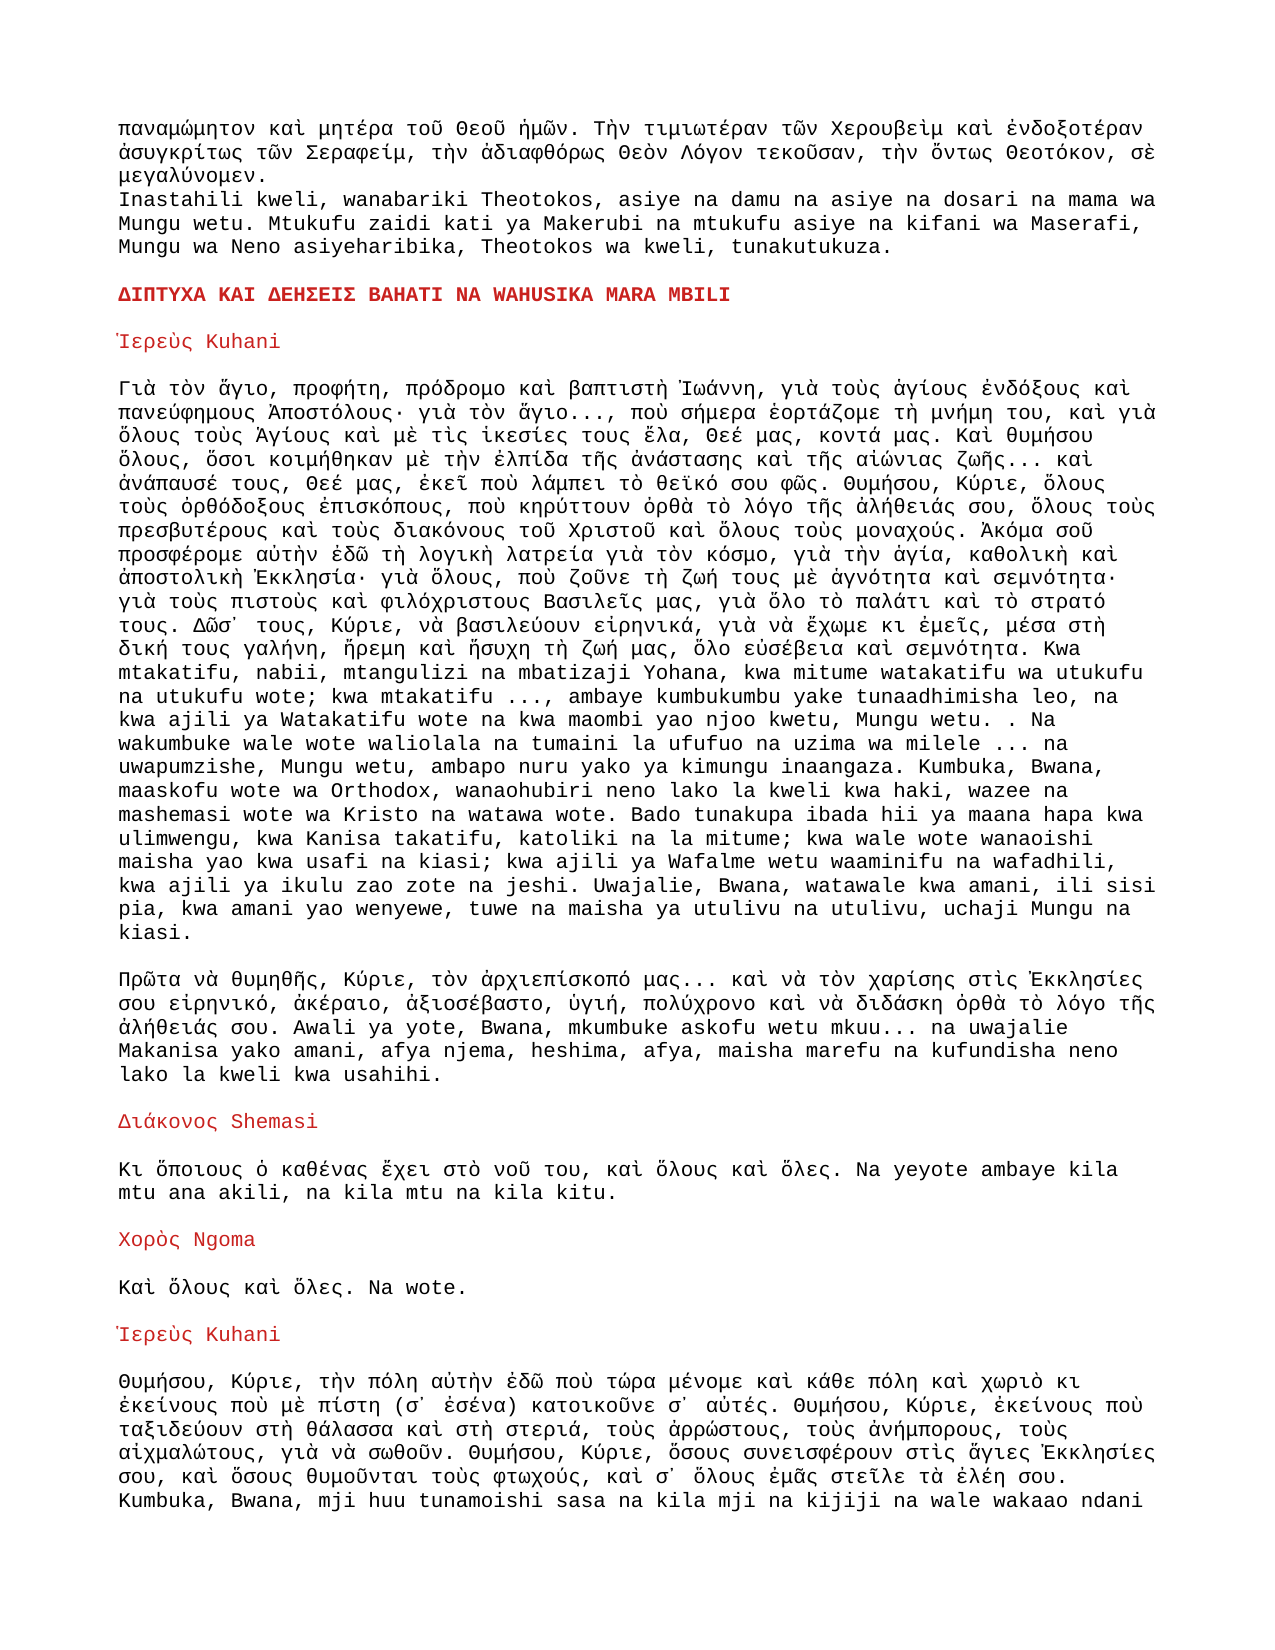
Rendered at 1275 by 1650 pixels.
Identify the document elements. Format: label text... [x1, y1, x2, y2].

text Ἱερεὺς Kuhani [118, 1324, 1157, 1348]
text Ἱερεὺς Kuhani [118, 331, 1157, 354]
text Γιὰ τὸν ἅγιο, προφήτη, πρόδρομο καὶ βαπτιστὴ Ἰωάννη, γιὰ τοὺς ἁγίους ἐνδόξους καὶ πανεύφημους Ἀποστόλους· γιὰ τὸν ἅγιο..., ποὺ σήμερα ἑορτάζομε τὴ μνήμη του, καὶ γιὰ ὅλους τοὺς Ἁγίους καὶ μὲ τὶς ἱκεσίες τους ἔλα, Θεέ μας, κοντά μας. Καὶ θυμήσου ὅλους, ὅσοι κοιμήθηκαν μὲ τὴν ἐλπίδα τῆς ἀνάστασης καὶ τῆς αἰώνιας ζωῆς... καὶ ἀνάπαυσέ τους, Θεέ μας, ἐκεῖ ποὺ λάμπει τὸ θεϊκό σου φῶς. Θυμήσου, Κύριε, ὅλους τοὺς ὀρθόδοξους ἐπισκόπους, ποὺ κηρύττουν ὀρθὰ τὸ λόγο τῆς ἀλήθειάς σου, ὅλους τοὺς πρεσβυτέρους καὶ τοὺς διακόνους τοῦ Χριστοῦ καὶ ὅλους τοὺς μοναχούς. Ἀκόμα σοῦ προσφέρομε αὐτὴν ἐδῶ τὴ λογικὴ λατρεία γιὰ τὸν κόσμο, γιὰ τὴν ἁγία, καθολικὴ καὶ ἀποστολικὴ Ἐκκλησία· γιὰ ὅλους, ποὺ ζοῦνε τὴ ζωή τους μὲ ἁγνότητα καὶ σεμνότητα· γιὰ τοὺς πιστοὺς καὶ φιλόχριστους Βασιλεῖς μας, γιὰ ὅλο τὸ παλάτι καὶ τὸ στρατό τους. Δῶσ᾿ τους, Κύριε, νὰ βασιλεύουν εἰρηνικά, γιὰ νὰ ἔχωμε κι ἐμεῖς, μέσα στὴ δική τους γαλήνη, ἤρεμη καὶ ἥσυχη τὴ ζωή μας, ὅλο εὐσέβεια καὶ σεμνότητα. Kwa mtakatifu, nabii, mtangulizi na mbatizaji Yohana, kwa mitume watakatifu wa utukufu na utukufu wote; kwa mtakatifu ..., ambaye kumbukumbu yake tunaadhimisha leo, na kwa ajili ya Watakatifu wote na kwa maombi yao njoo kwetu, Mungu wetu. . Na wakumbuke wale wote waliolala na tumaini la ufufuo na uzima wa milele ... na uwapumzishe, Mungu wetu, ambapo nuru yako ya kimungu inaangaza. Kumbuka, Bwana, maaskofu wote wa Orthodox, wanaohubiri neno lako la kweli kwa haki, wazee na mashemasi wote wa Kristo na watawa wote. Bado tunakupa ibada hii ya maana hapa kwa ulimwengu, kwa Kanisa takatifu, katoliki na la mitume; kwa wale wote wanaoishi maisha yao kwa usafi na kiasi; kwa ajili ya Wafalme wetu waaminifu na wafadhili, kwa ajili ya ikulu zao zote na jeshi. Uwajalie, Bwana, watawale kwa amani, ili sisi pia, kwa amani yao wenyewe, tuwe na maisha ya utulivu na utulivu, uchaji Mungu na kiasi. [118, 378, 1157, 946]
text Διάκονος Shemasi [118, 1111, 1157, 1135]
text ΔΙΠΤΥΧΑ ΚΑΙ ΔΕΗΣΕΙΣ BAHATI NA WAHUSIKA MARA MBILI [118, 284, 1157, 307]
text παναμώμητον καὶ μητέρα τοῦ Θεοῦ ἡμῶν. Τὴν τιμιωτέραν τῶν Χερουβεὶμ καὶ ἐνδοξοτέραν ἀσυγκρίτως τῶν Σεραφείμ, τὴν ἀδιαφθόρως Θεὸν Λόγον τεκοῦσαν, τὴν ὄντως Θεοτόκον, σὲ μεγαλύνομεν. Inastahili kweli, wanabariki Theotokos, asiye na damu na asiye na dosari na mama wa Mungu wetu. Mtukufu zaidi kati ya Makerubi na mtukufu asiye na kifani wa Maserafi, Mungu wa Neno asiyeharibika, Theotokos wa kweli, tunakutukuza. [118, 118, 1157, 260]
text Θυμήσου, Κύριε, τὴν πόλη αὐτὴν ἐδῶ ποὺ τώρα μένομε καὶ κάθε πόλη καὶ χωριὸ κι ἐκείνους ποὺ μὲ πίστη (σ᾿ ἐσένα) κατοικοῦνε σ᾿ αὐτές. Θυμήσου, Κύριε, ἐκείνους ποὺ ταξιδεύουν στὴ θάλασσα καὶ στὴ στεριά, τοὺς ἀρρώστους, τοὺς ἀνήμπορους, τοὺς αἰχμαλώτους, γιὰ νὰ σωθοῦν. Θυμήσου, Κύριε, ὅσους συνεισφέρουν στὶς ἅγιες Ἐκκλησίες σου, καὶ ὅσους θυμοῦνται τοὺς φτωχούς, καὶ σ᾿ ὅλους ἐμᾶς στεῖλε τὰ ἐλέη σου. Kumbuka, Bwana, mji huu tunamoishi sasa na kila mji na kijiji na wale wakaao ndani [118, 1371, 1157, 1513]
text Καὶ ὅλους καὶ ὅλες. Na wote. [118, 1277, 1157, 1300]
text Χορὸς Ngoma [118, 1229, 1157, 1253]
text Πρῶτα νὰ θυμηθῆς, Κύριε, τὸν ἀρχιεπίσκοπό μας... καὶ νὰ τὸν χαρίσης στὶς Ἐκκλησίες σου εἰρηνικό, ἀκέραιο, ἀξιοσέβαστο, ὑγιή, πολύχρονο καὶ νὰ διδάσκη ὀρθὰ τὸ λόγο τῆς ἀλήθειάς σου. Awali ya yote, Bwana, mkumbuke askofu wetu mkuu... na uwajalie Makanisa yako amani, afya njema, heshima, afya, maisha marefu na kufundisha neno lako la kweli kwa usahihi. [118, 969, 1157, 1088]
text Κι ὅποιους ὁ καθένας ἔχει στὸ νοῦ του, καὶ ὅλους καὶ ὅλες. Na yeyote ambaye kila mtu ana akili, na kila mtu na kila kitu. [118, 1158, 1157, 1206]
